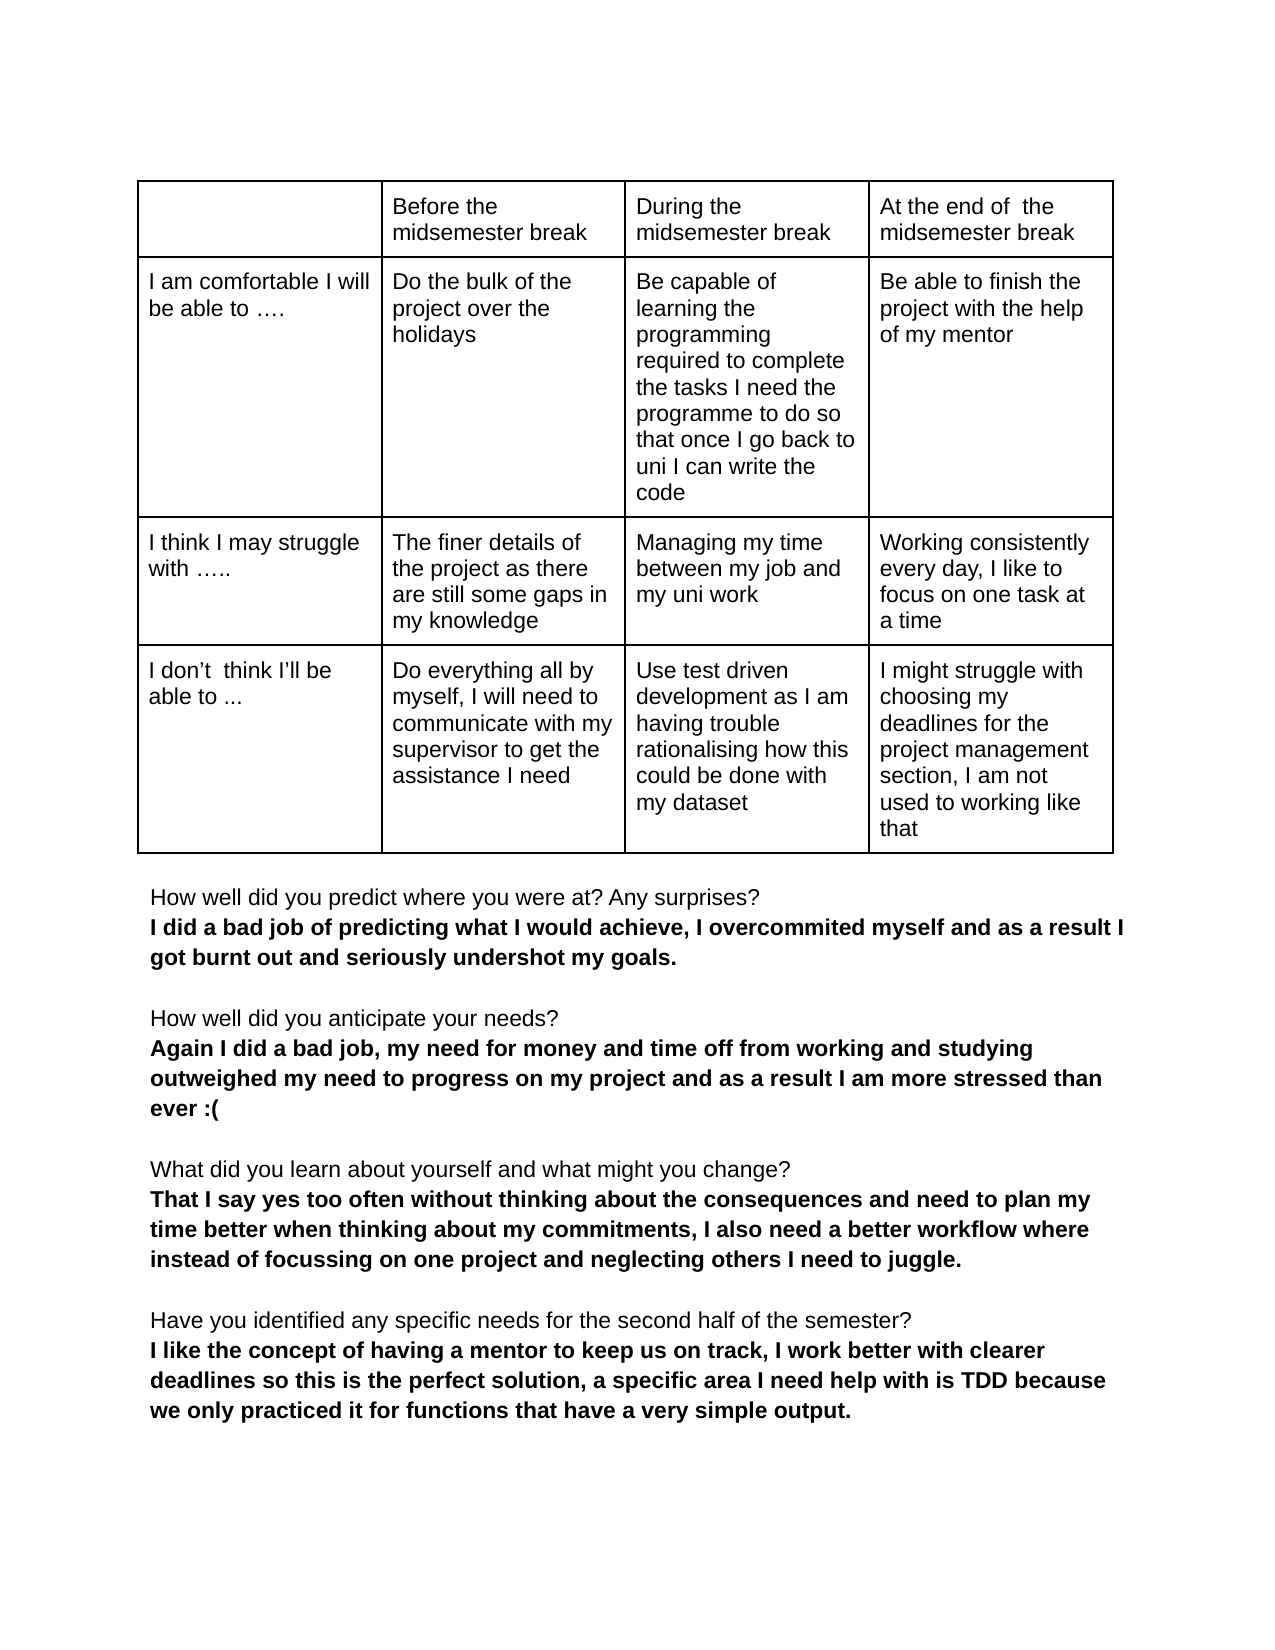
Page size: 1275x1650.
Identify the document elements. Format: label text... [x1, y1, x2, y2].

table_header [139, 182, 381, 256]
text I like the concept of having a mentor to keep us on track, I work better with clearer deadlines so this is the perfect solution, a specific area I need help with is TDD because we only practiced it for functions that have a very simple output. [150, 1337, 1125, 1424]
text What did you learn about yourself and what might you change? [150, 1156, 1125, 1182]
text Again I did a bad job, my need for money and time off from working and studying outweighed my need to progress on my project and as a result I am more stressed than ever :( [150, 1035, 1125, 1122]
text I did a bad job of predicting what I would achieve, I overcommited myself and as a result I got burnt out and seriously undershot my goals. [150, 914, 1125, 971]
text Have you identified any specific needs for the second half of the semester? [150, 1307, 1125, 1333]
table_cell I might struggle with choosing my deadlines for the project management section, I am not used to working like that [870, 646, 1112, 852]
text That I say yes too often without thinking about the consequences and need to plan my time better when thinking about my commitments, I also need a better workflow where instead of focussing on one project and neglecting others I need to juggle. [150, 1186, 1125, 1273]
table_cell Be capable of learning the programming required to complete the tasks I need the programme to do so that once I go back to uni I can write the code [626, 258, 868, 516]
table_cell I am comfortable I will be able to …. [139, 258, 381, 516]
table_header At the end of the midsemester break [870, 182, 1112, 256]
table_cell I think I may struggle with ….. [139, 518, 381, 644]
table_cell Do the bulk of the project over the holidays [383, 258, 624, 516]
text How well did you anticipate your needs? [150, 1005, 1125, 1031]
table_header During the midsemester break [626, 182, 868, 256]
table_cell Be able to finish the project with the help of my mentor [870, 258, 1112, 516]
table_cell Managing my time between my job and my uni work [626, 518, 868, 644]
table_cell Do everything all by myself, I will need to communicate with my supervisor to get the assistance I need [383, 646, 624, 852]
table_cell I don’t think I’ll be able to ... [139, 646, 381, 852]
text How well did you predict where you were at? Any surprises? [150, 884, 1125, 910]
table_header Before the midsemester break [383, 182, 624, 256]
table_cell Working consistently every day, I like to focus on one task at a time [870, 518, 1112, 644]
table_cell The finer details of the project as there are still some gaps in my knowledge [383, 518, 624, 644]
table_cell Use test driven development as I am having trouble rationalising how this could be done with my dataset [626, 646, 868, 852]
